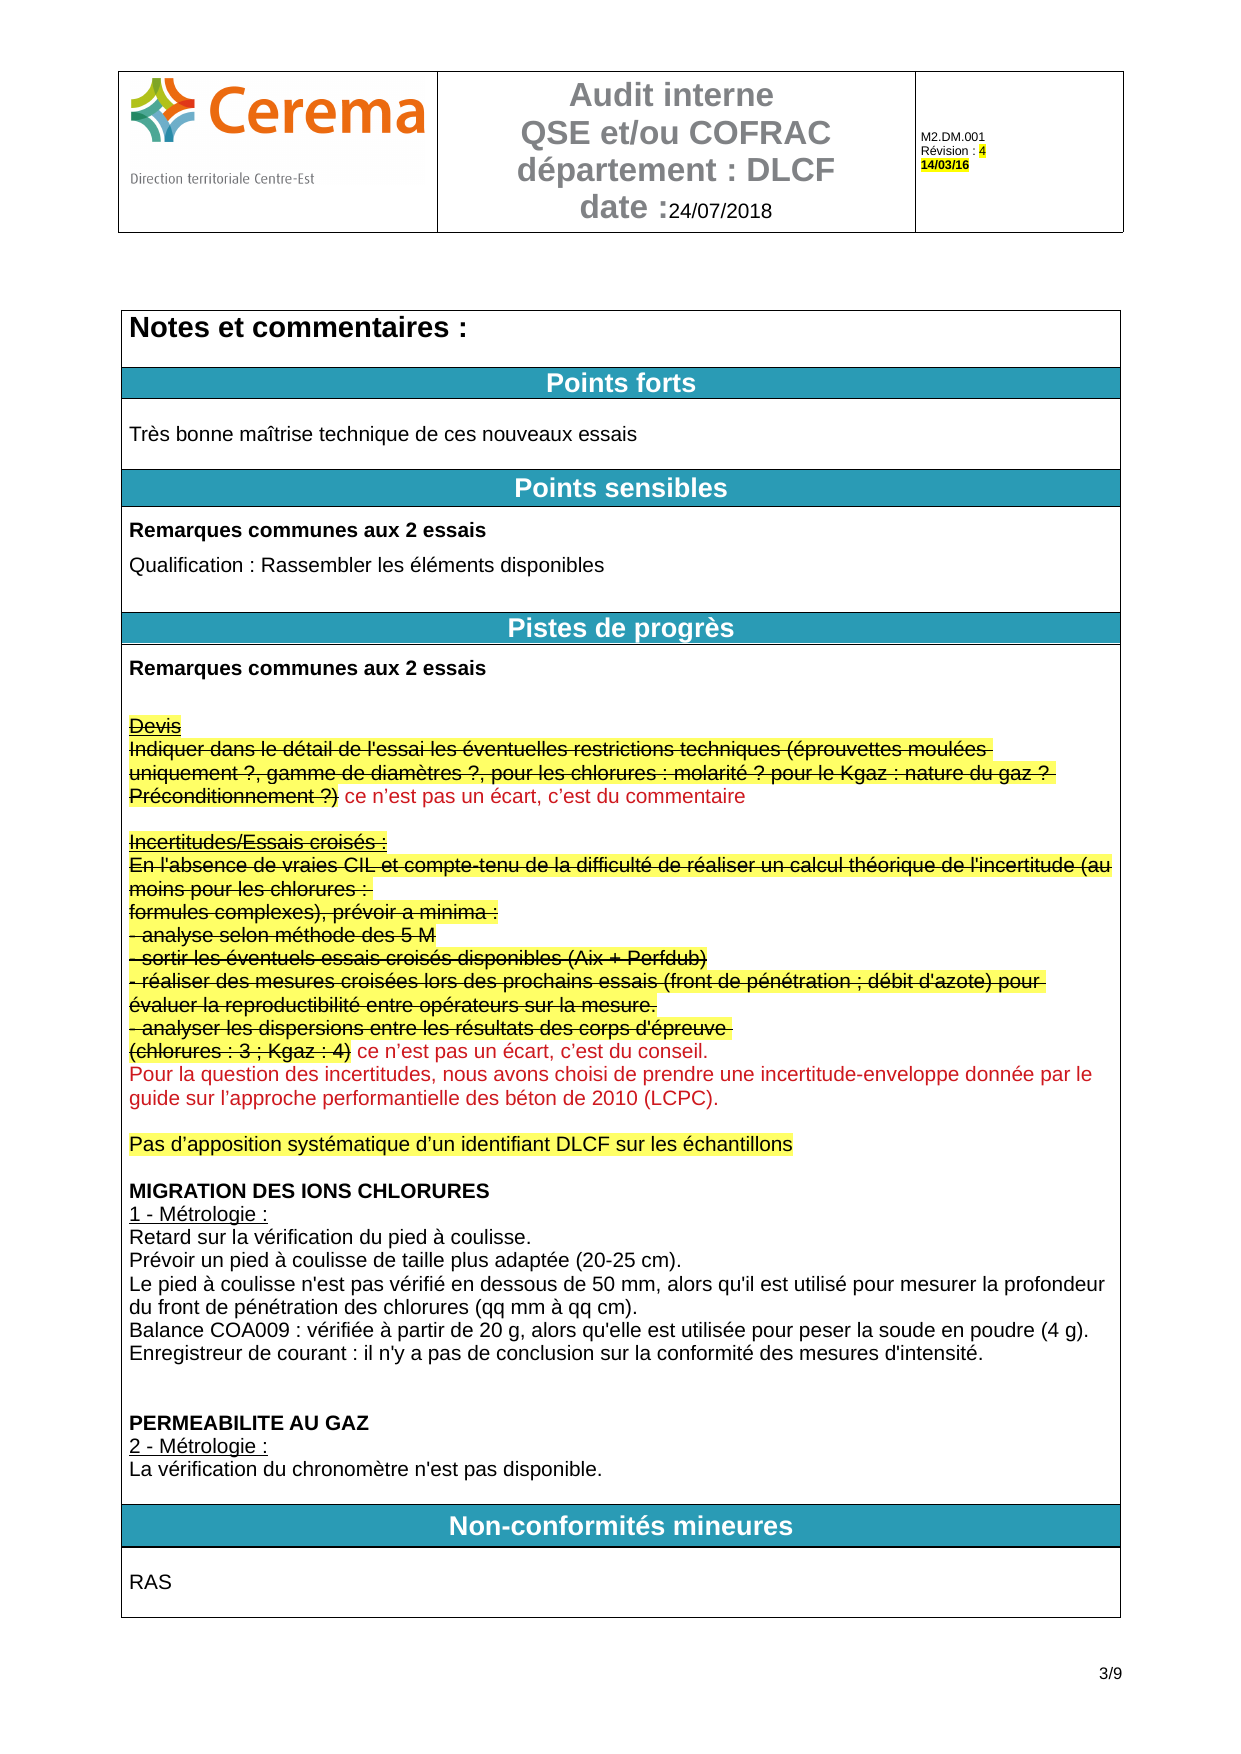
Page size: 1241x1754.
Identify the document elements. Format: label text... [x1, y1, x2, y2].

table_cell Remarques communes aux 2 essais Devis Indiquer dans le détail de l'essai les éventuelles restrictions techniques (éprouvettes moulées uniquement ?, gamme de diamètres ?, pour les chlorures : molarité ? pour le Kgaz : nature du gaz ? Préconditionnement ?) ce n’est pas un écart, c’est du commentaire Incertitudes/Essais croisés : En l'absence de vraies CIL et compte-tenu de la difficulté de réaliser un calcul théorique de l'incertitude (au moins pour les chlorures : formules complexes), prévoir a minima : - analyse selon méthode des 5 M - sortir les éventuels essais croisés disponibles (Aix + Perfdub) - réaliser des mesures croisées lors des prochains essais (front de pénétration ; débit d'azote) pour évaluer la reproductibilité entre opérateurs sur la mesure. - analyser les dispersions entre les résultats des corps d'épreuve (chlorures : 3 ; Kgaz : 4) ce n’est pas un écart, c’est du conseil. Pour la question des incertitudes, nous avons choisi de prendre une incertitude-enveloppe donnée par le guide sur l’approche performantielle des béton de 2010 (LCPC). Pas d’apposition systématique d’un identifiant DLCF sur les échantillons MIGRATION DES IONS CHLORURES 1 - Métrologie : Retard sur la vérification du pied à coulisse. Prévoir un pied à coulisse de taille plus adaptée (20-25 cm). Le pied à coulisse n'est pas vérifié en dessous de 50 mm, alors qu'il est utilisé pour mesurer la profondeur du front de pénétration des chlorures (qq mm à qq cm). Balance COA009 : vérifiée à partir de 20 g, alors qu'elle est utilisée pour peser la soude en poudre (4 g). Enregistreur de courant : il n'y a pas de conclusion sur la conformité des mesures d'intensité. PERMEABILITE AU GAZ 2 - Métrologie : La vérification du chronomètre n'est pas disponible. [122, 645, 1120, 1504]
table_cell Points forts [122, 368, 1120, 398]
table_cell Non-conformités mineures [122, 1505, 1120, 1546]
table_cell Remarques communes aux 2 essais Qualification : Rassembler les éléments disponibles [122, 507, 1120, 612]
table_cell Très bonne maîtrise technique de ces nouveaux essais [122, 399, 1120, 469]
table_cell RAS [122, 1548, 1120, 1617]
table_cell Points sensibles [122, 470, 1120, 506]
picture [129, 76, 426, 185]
table_header Notes et commentaires : [122, 311, 1120, 367]
table_cell Pistes de progrès [122, 613, 1120, 643]
